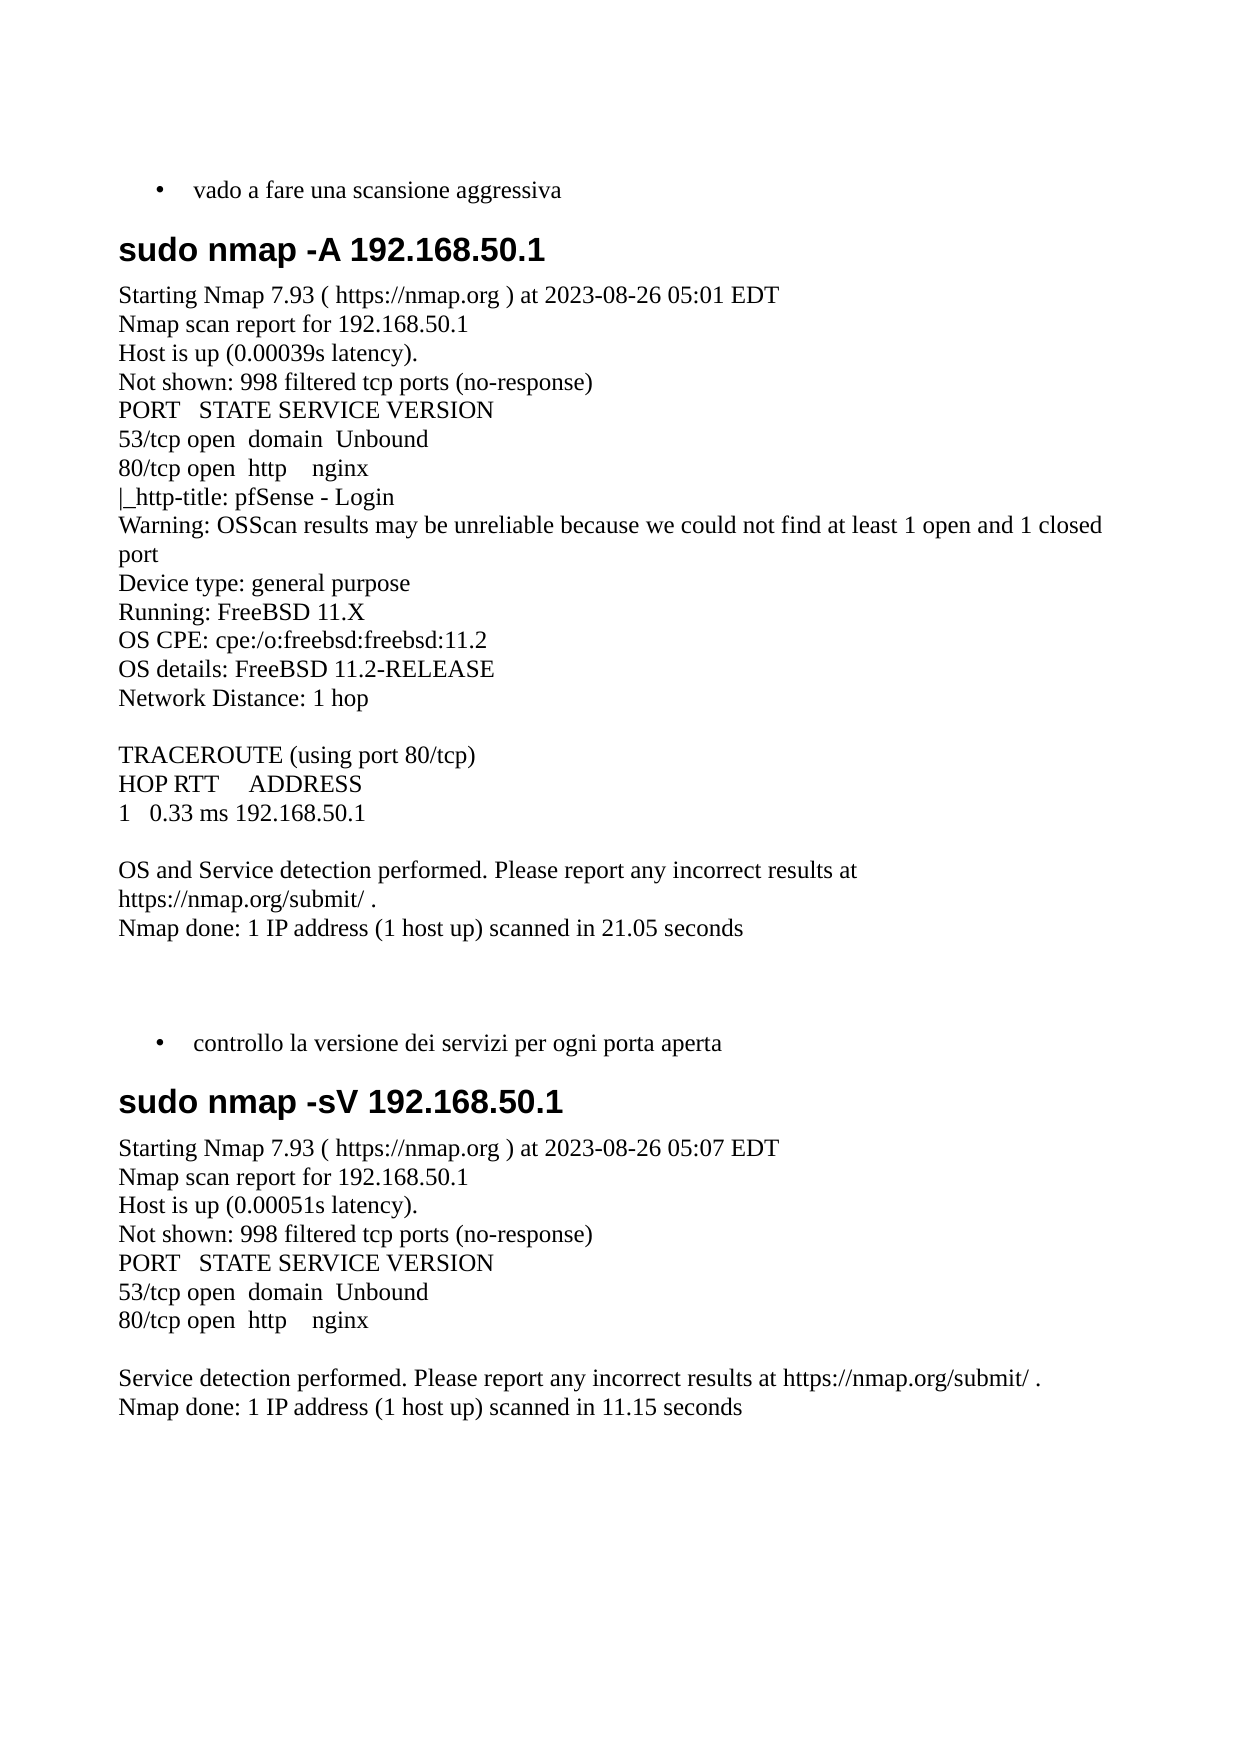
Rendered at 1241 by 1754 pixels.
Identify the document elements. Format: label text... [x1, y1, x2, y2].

text 1 0.33 ms 192.168.50.1 [118, 798, 1122, 827]
text Nmap scan report for 192.168.50.1 [118, 309, 1122, 338]
text HOP RTT ADDRESS [118, 769, 1122, 798]
text PORT STATE SERVICE VERSION [118, 1248, 1122, 1277]
text Nmap done: 1 IP address (1 host up) scanned in 11.15 seconds [118, 1392, 1122, 1420]
text Not shown: 998 filtered tcp ports (no-response) [118, 367, 1122, 396]
list controllo la versione dei servizi per ogni porta aperta [156, 1028, 1122, 1057]
text Device type: general purpose [118, 568, 1122, 597]
text 53/tcp open domain Unbound [118, 424, 1122, 453]
text Running: FreeBSD 11.X [118, 597, 1122, 626]
text 80/tcp open http nginx [118, 453, 1122, 482]
text Service detection performed. Please report any incorrect results at https://nmap.org/submit/ . [118, 1363, 1122, 1392]
text 80/tcp open http nginx [118, 1305, 1122, 1334]
text Host is up (0.00051s latency). [118, 1190, 1122, 1219]
text OS details: FreeBSD 11.2-RELEASE [118, 654, 1122, 683]
text Not shown: 998 filtered tcp ports (no-response) [118, 1219, 1122, 1248]
text Starting Nmap 7.93 ( https://nmap.org ) at 2023-08-26 05:07 EDT [118, 1133, 1122, 1162]
subtitle sudo nmap -sV 192.168.50.1 [118, 1082, 1122, 1120]
subtitle sudo nmap -A 192.168.50.1 [118, 229, 1122, 268]
text TRACEROUTE (using port 80/tcp) [118, 741, 1122, 769]
text Warning: OSScan results may be unreliable because we could not find at least 1 open and 1 closed port [118, 511, 1122, 568]
text 53/tcp open domain Unbound [118, 1277, 1122, 1305]
text Network Distance: 1 hop [118, 683, 1122, 712]
text Host is up (0.00039s latency). [118, 338, 1122, 367]
text Nmap scan report for 192.168.50.1 [118, 1162, 1122, 1190]
list vado a fare una scansione aggressiva [156, 176, 1122, 204]
text Starting Nmap 7.93 ( https://nmap.org ) at 2023-08-26 05:01 EDT [118, 281, 1122, 309]
text |_http-title: pfSense - Login [118, 482, 1122, 511]
text OS CPE: cpe:/o:freebsd:freebsd:11.2 [118, 626, 1122, 654]
text PORT STATE SERVICE VERSION [118, 396, 1122, 424]
text Nmap done: 1 IP address (1 host up) scanned in 21.05 seconds [118, 913, 1122, 942]
text OS and Service detection performed. Please report any incorrect results at https://nmap.org/submit/ . [118, 856, 1122, 913]
